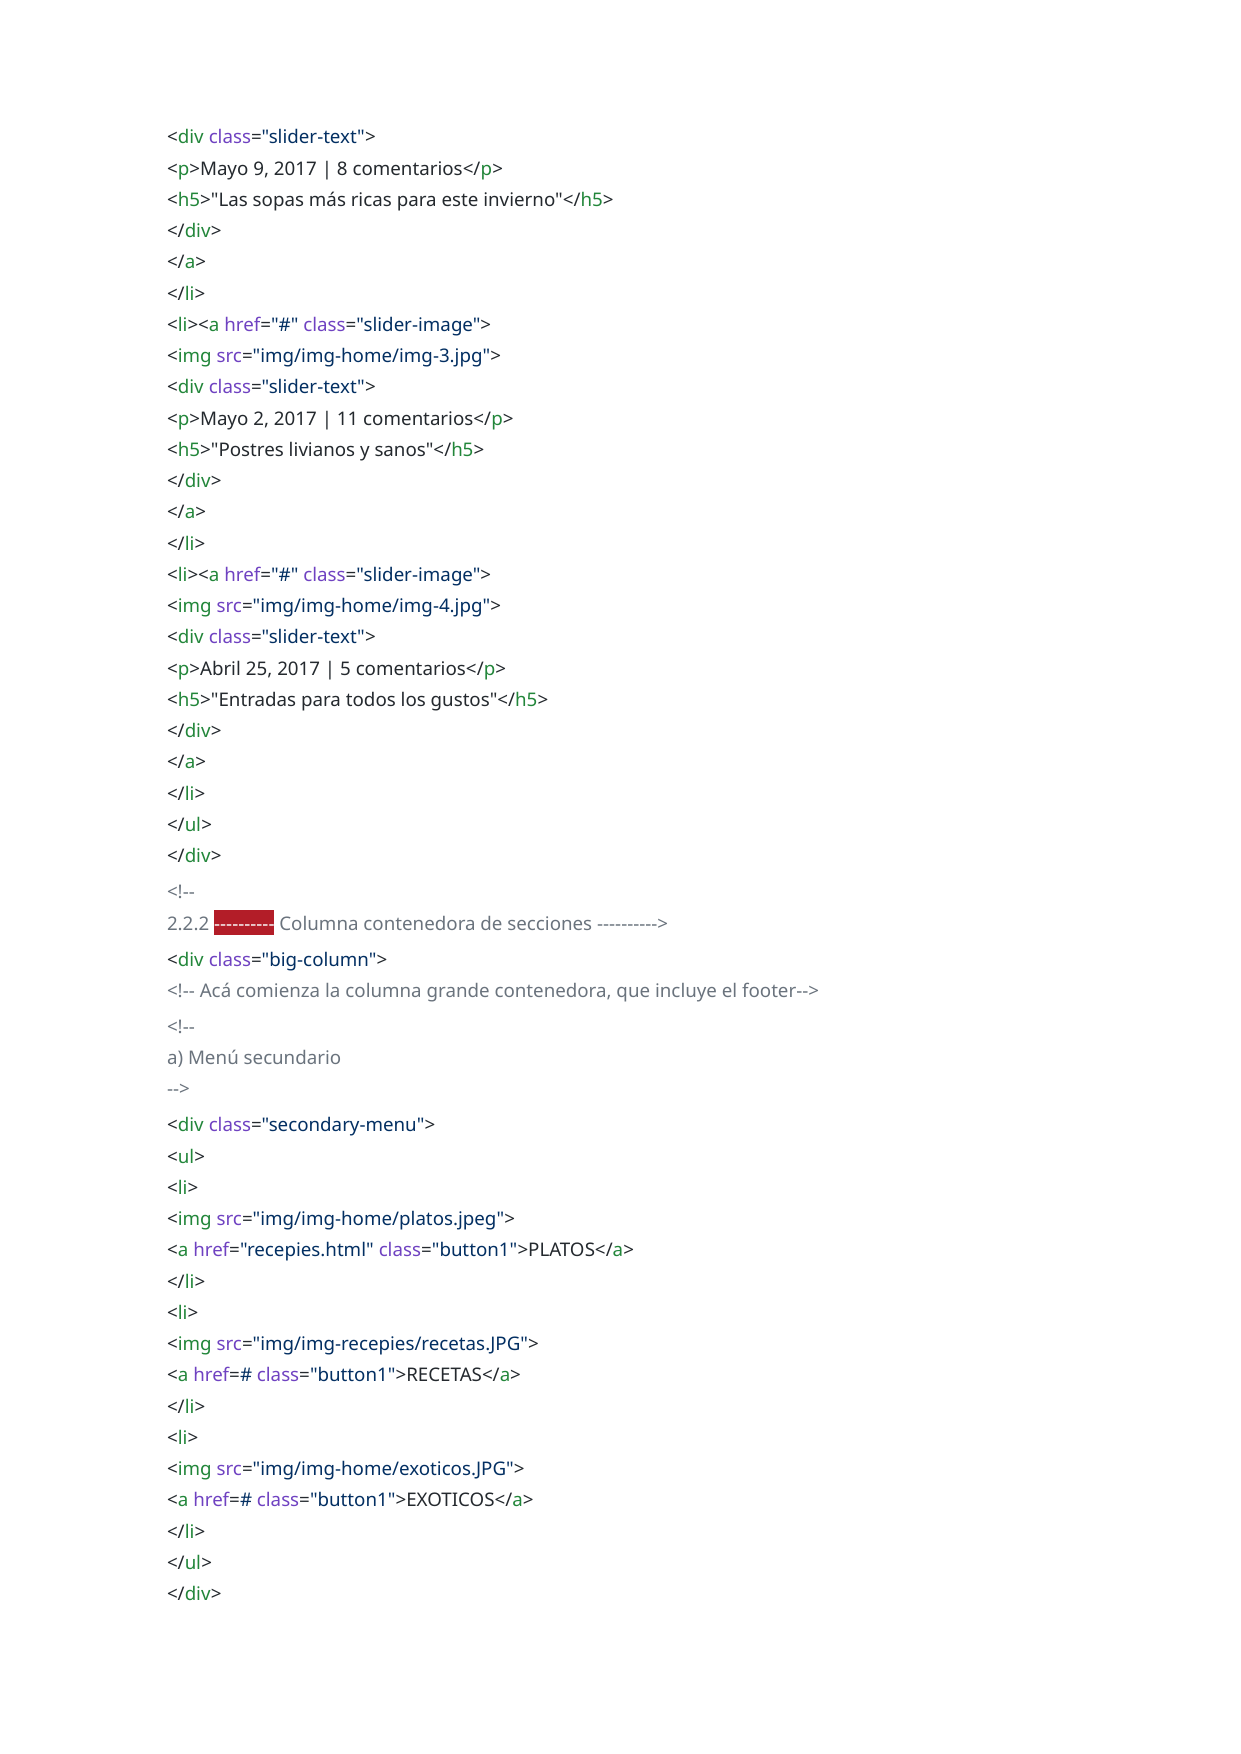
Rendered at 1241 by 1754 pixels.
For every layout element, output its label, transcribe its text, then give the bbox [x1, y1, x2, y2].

table_cell <!-- [167, 873, 1122, 904]
table_cell <li><a href="#" class="slider-image"> [167, 556, 1122, 587]
table_cell [118, 1200, 167, 1231]
table_cell [118, 1544, 167, 1575]
table_cell [118, 587, 167, 618]
table_cell <img src="img/img-home/exoticos.JPG"> [167, 1450, 1122, 1481]
table_cell [118, 904, 167, 935]
table_cell <li><a href="#" class="slider-image"> [167, 306, 1122, 337]
table_cell [118, 556, 167, 587]
table_cell <a href="recepies.html" class="button1">PLATOS</a> [167, 1231, 1122, 1262]
table_cell [118, 181, 167, 212]
table_cell </div> [167, 212, 1122, 243]
table_cell <li> [167, 1419, 1122, 1450]
table_cell <p>Mayo 2, 2017 | 11 comentarios</p> [167, 399, 1122, 431]
table_cell [118, 1169, 167, 1200]
table_cell <img src="img/img-home/img-4.jpg"> [167, 587, 1122, 618]
table_cell <div class="slider-text"> [167, 118, 1122, 149]
table_cell </div> [167, 1575, 1122, 1606]
table_cell [118, 1262, 167, 1293]
table_cell [167, 868, 1122, 873]
table_cell [118, 935, 167, 940]
table_cell [118, 274, 167, 306]
table_cell </div> [167, 462, 1122, 493]
table_cell <p>Abril 25, 2017 | 5 comentarios</p> [167, 649, 1122, 681]
table_cell </ul> [167, 1544, 1122, 1575]
table_cell <h5>"Postres livianos y sanos"</h5> [167, 431, 1122, 462]
table_cell [118, 118, 167, 149]
table_cell <!-- Acá comienza la columna grande contenedora, que incluye el footer--> [167, 971, 1122, 1003]
table_cell [118, 1008, 167, 1039]
table_cell [118, 618, 167, 649]
table_cell --> [167, 1070, 1122, 1101]
table_cell [118, 1231, 167, 1262]
table_cell [118, 1419, 167, 1450]
table_cell <a href=# class="button1">EXOTICOS</a> [167, 1481, 1122, 1512]
table_cell [118, 868, 167, 873]
table_cell <img src="img/img-recepies/recetas.JPG"> [167, 1325, 1122, 1356]
table_cell [167, 1101, 1122, 1106]
table_cell </li> [167, 274, 1122, 306]
table_cell [118, 681, 167, 712]
table_cell [118, 971, 167, 1003]
table_cell [118, 243, 167, 274]
table_cell [118, 1450, 167, 1481]
table_cell [118, 873, 167, 904]
table_cell </a> [167, 243, 1122, 274]
table_cell </li> [167, 1512, 1122, 1543]
table_cell <ul> [167, 1137, 1122, 1168]
table_cell [118, 306, 167, 337]
table_cell [118, 149, 167, 181]
table_cell [118, 1294, 167, 1325]
table_cell </li> [167, 1387, 1122, 1418]
table_cell [118, 1003, 167, 1007]
table_cell </div> [167, 712, 1122, 743]
table_cell [118, 1575, 167, 1606]
table_cell [118, 212, 167, 243]
table_cell <div class="slider-text"> [167, 368, 1122, 399]
table_cell [118, 1356, 167, 1387]
table_cell [118, 1039, 167, 1070]
table_cell [118, 1387, 167, 1418]
table_cell [118, 524, 167, 556]
table_cell </a> [167, 743, 1122, 774]
table_cell [118, 774, 167, 806]
table_cell <li> [167, 1169, 1122, 1200]
table_cell <img src="img/img-home/img-3.jpg"> [167, 337, 1122, 368]
table_cell <div class="big-column"> [167, 940, 1122, 971]
table_cell <a href=# class="button1">RECETAS</a> [167, 1356, 1122, 1387]
table_cell <div class="secondary-menu"> [167, 1106, 1122, 1137]
table_cell <!-- [167, 1008, 1122, 1039]
table_cell <p>Mayo 9, 2017 | 8 comentarios</p> [167, 149, 1122, 181]
table_cell [118, 1070, 167, 1101]
table_cell [118, 368, 167, 399]
table_cell </li> [167, 524, 1122, 556]
table_cell [118, 1325, 167, 1356]
table_cell </li> [167, 1262, 1122, 1293]
table_cell [118, 837, 167, 868]
table_cell [118, 1106, 167, 1137]
table_cell [118, 649, 167, 681]
table_cell [118, 493, 167, 524]
table_cell <h5>"Las sopas más ricas para este invierno"</h5> [167, 181, 1122, 212]
table_cell [118, 1481, 167, 1512]
table_cell [118, 399, 167, 431]
table_cell [118, 462, 167, 493]
table_cell <h5>"Entradas para todos los gustos"</h5> [167, 681, 1122, 712]
table_cell [118, 806, 167, 837]
table_cell </a> [167, 493, 1122, 524]
table_cell [118, 1137, 167, 1168]
table_cell </ul> [167, 806, 1122, 837]
table_cell <div class="slider-text"> [167, 618, 1122, 649]
table_cell <li> [167, 1294, 1122, 1325]
table_cell [118, 940, 167, 971]
table_cell a) Menú secundario [167, 1039, 1122, 1070]
table_cell <img src="img/img-home/platos.jpeg"> [167, 1200, 1122, 1231]
table_cell [118, 337, 167, 368]
table_cell [118, 743, 167, 774]
table_cell [118, 1101, 167, 1106]
table_cell 2.2.2 ---------- Columna contenedora de secciones ----------> [167, 904, 1122, 935]
table_cell [167, 1003, 1122, 1007]
table_cell [118, 712, 167, 743]
table_cell [118, 1512, 167, 1543]
table_cell </li> [167, 774, 1122, 806]
table_cell </div> [167, 837, 1122, 868]
table_cell [118, 431, 167, 462]
table_cell [167, 935, 1122, 940]
